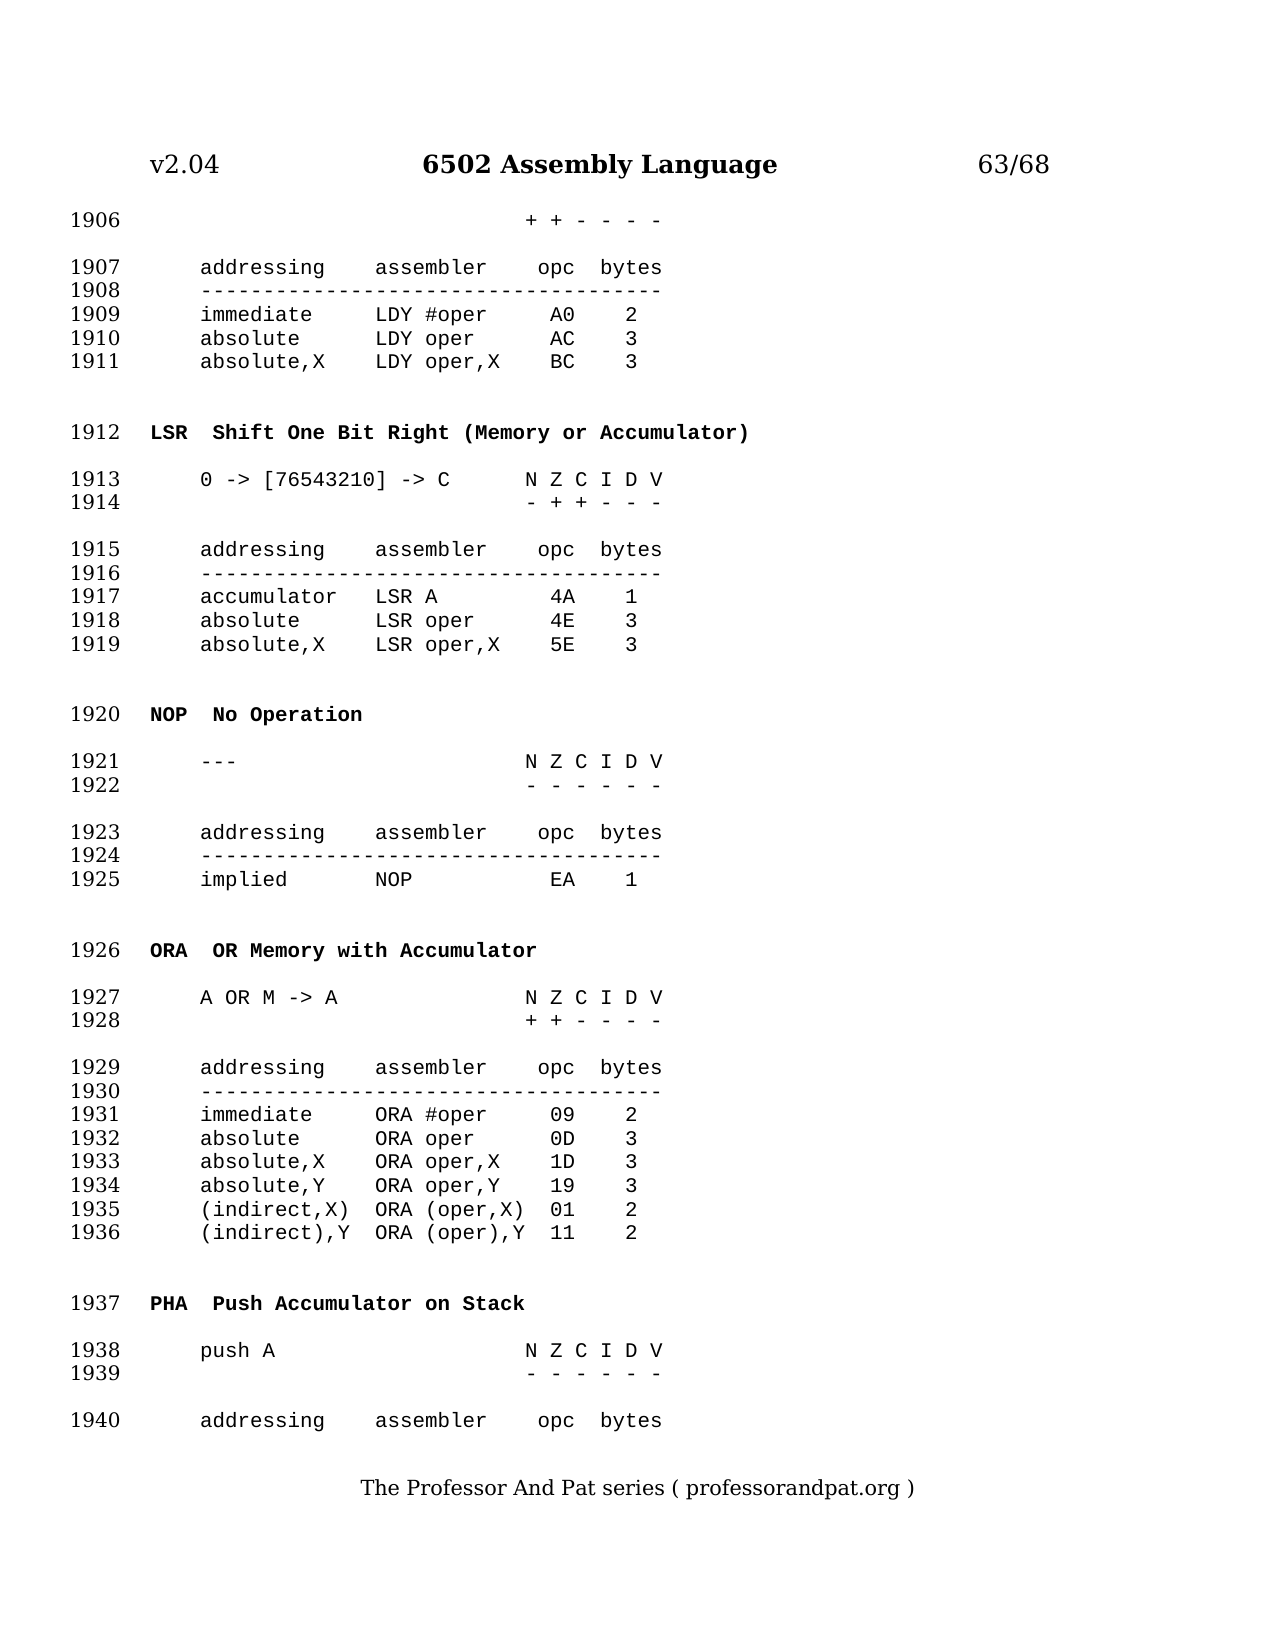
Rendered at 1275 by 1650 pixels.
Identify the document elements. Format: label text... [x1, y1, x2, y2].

text absolute LSR oper 4E 3 [150, 610, 1125, 634]
text --- N Z C I D V [150, 751, 1125, 775]
text absolute,X LDY oper,X BC 3 [150, 351, 1125, 375]
text implied NOP EA 1 [150, 869, 1125, 893]
text ------------------------------------- [150, 846, 1125, 869]
text addressing assembler opc bytes [150, 822, 1125, 846]
text accumulator LSR A 4A 1 [150, 587, 1125, 610]
text + + - - - - [150, 1010, 1125, 1034]
text absolute LDY oper AC 3 [150, 328, 1125, 351]
text 0 -> [76543210] -> C N Z C I D V [150, 469, 1125, 492]
text A OR M -> A N Z C I D V [150, 987, 1125, 1010]
text addressing assembler opc bytes [150, 257, 1125, 281]
text immediate LDY #oper A0 2 [150, 304, 1125, 328]
text - - - - - - [150, 775, 1125, 798]
text (indirect),Y ORA (oper),Y 11 2 [150, 1222, 1125, 1246]
text addressing assembler opc bytes [150, 1411, 1125, 1434]
text ORA OR Memory with Accumulator [150, 940, 1125, 963]
text absolute,X LSR oper,X 5E 3 [150, 634, 1125, 657]
text (indirect,X) ORA (oper,X) 01 2 [150, 1199, 1125, 1222]
text addressing assembler opc bytes [150, 539, 1125, 563]
text + + - - - - [150, 210, 1125, 233]
text addressing assembler opc bytes [150, 1057, 1125, 1081]
text ------------------------------------- [150, 563, 1125, 587]
text - - - - - - [150, 1363, 1125, 1387]
text LSR Shift One Bit Right (Memory or Accumulator) [150, 422, 1125, 445]
text absolute,X ORA oper,X 1D 3 [150, 1152, 1125, 1175]
text ------------------------------------- [150, 281, 1125, 304]
text PHA Push Accumulator on Stack [150, 1293, 1125, 1316]
text immediate ORA #oper 09 2 [150, 1104, 1125, 1128]
text absolute ORA oper 0D 3 [150, 1128, 1125, 1152]
text - + + - - - [150, 492, 1125, 516]
text ------------------------------------- [150, 1081, 1125, 1104]
text push A N Z C I D V [150, 1340, 1125, 1363]
text absolute,Y ORA oper,Y 19 3 [150, 1175, 1125, 1199]
text NOP No Operation [150, 704, 1125, 728]
